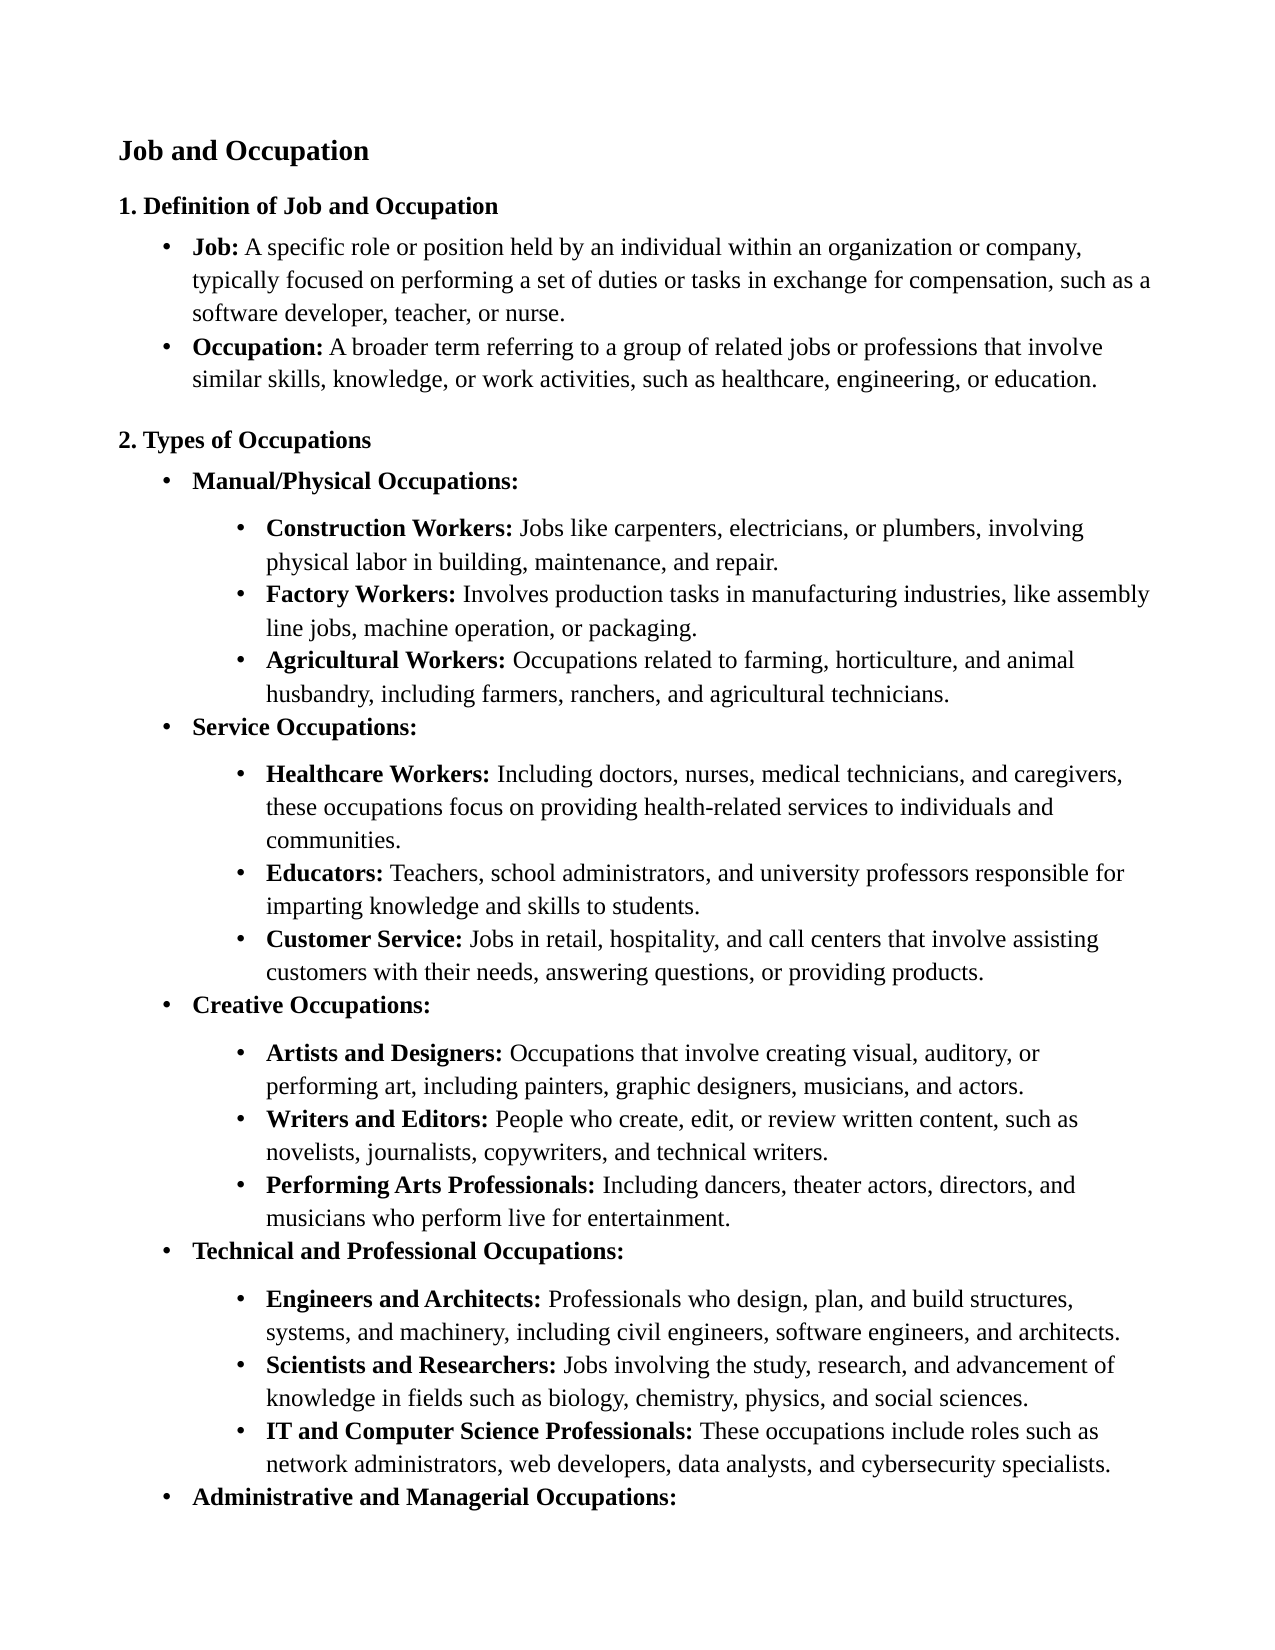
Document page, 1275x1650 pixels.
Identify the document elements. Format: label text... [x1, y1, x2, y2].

list IT and Computer Science Professionals: These occupations include roles such as network administrators, web developers, data analysts, and cybersecurity specialists. [236, 1416, 1157, 1478]
list Agricultural Workers: Occupations related to farming, horticulture, and animal husbandry, including farmers, ranchers, and agricultural technicians. [236, 646, 1157, 707]
list Creative Occupations: [162, 990, 1157, 1019]
subtitle 1. Definition of Job and Occupation [118, 191, 1157, 220]
list Technical and Professional Occupations: [162, 1236, 1157, 1265]
list Job: A specific role or position held by an individual within an organization or company, typically focused on performing a set of duties or tasks in exchange for compensation, such as a software developer, teacher, or nurse. [162, 232, 1157, 327]
list Occupation: A broader term referring to a group of related jobs or professions that involve similar skills, knowledge, or work activities, such as healthcare, engineering, or education. [162, 332, 1157, 393]
subtitle Job and Occupation [118, 133, 1157, 166]
list Manual/Physical Occupations: [162, 466, 1157, 495]
subtitle 2. Types of Occupations [118, 425, 1157, 453]
list Customer Service: Jobs in retail, hospitality, and call centers that involve assisting customers with their needs, answering questions, or providing products. [236, 924, 1157, 986]
list Engineers and Architects: Professionals who design, plan, and build structures, systems, and machinery, including civil engineers, software engineers, and architects. [236, 1284, 1157, 1346]
list Educators: Teachers, school administrators, and university professors responsible for imparting knowledge and skills to students. [236, 858, 1157, 920]
list Service Occupations: [162, 712, 1157, 740]
list Administrative and Managerial Occupations: [162, 1482, 1157, 1511]
list Writers and Editors: People who create, edit, or review written content, such as novelists, journalists, copywriters, and technical writers. [236, 1104, 1157, 1166]
list Factory Workers: Involves production tasks in manufacturing industries, like assembly line jobs, machine operation, or packaging. [236, 579, 1157, 641]
list Artists and Designers: Occupations that involve creating visual, auditory, or performing art, including painters, graphic designers, musicians, and actors. [236, 1038, 1157, 1100]
list Performing Arts Professionals: Including dancers, theater actors, directors, and musicians who perform live for entertainment. [236, 1170, 1157, 1232]
list Construction Workers: Jobs like carpenters, electricians, or plumbers, involving physical labor in building, maintenance, and repair. [236, 513, 1157, 575]
list Scientists and Researchers: Jobs involving the study, research, and advancement of knowledge in fields such as biology, chemistry, physics, and social sciences. [236, 1350, 1157, 1412]
list Healthcare Workers: Including doctors, nurses, medical technicians, and caregivers, these occupations focus on providing health-related services to individuals and communities. [236, 759, 1157, 854]
